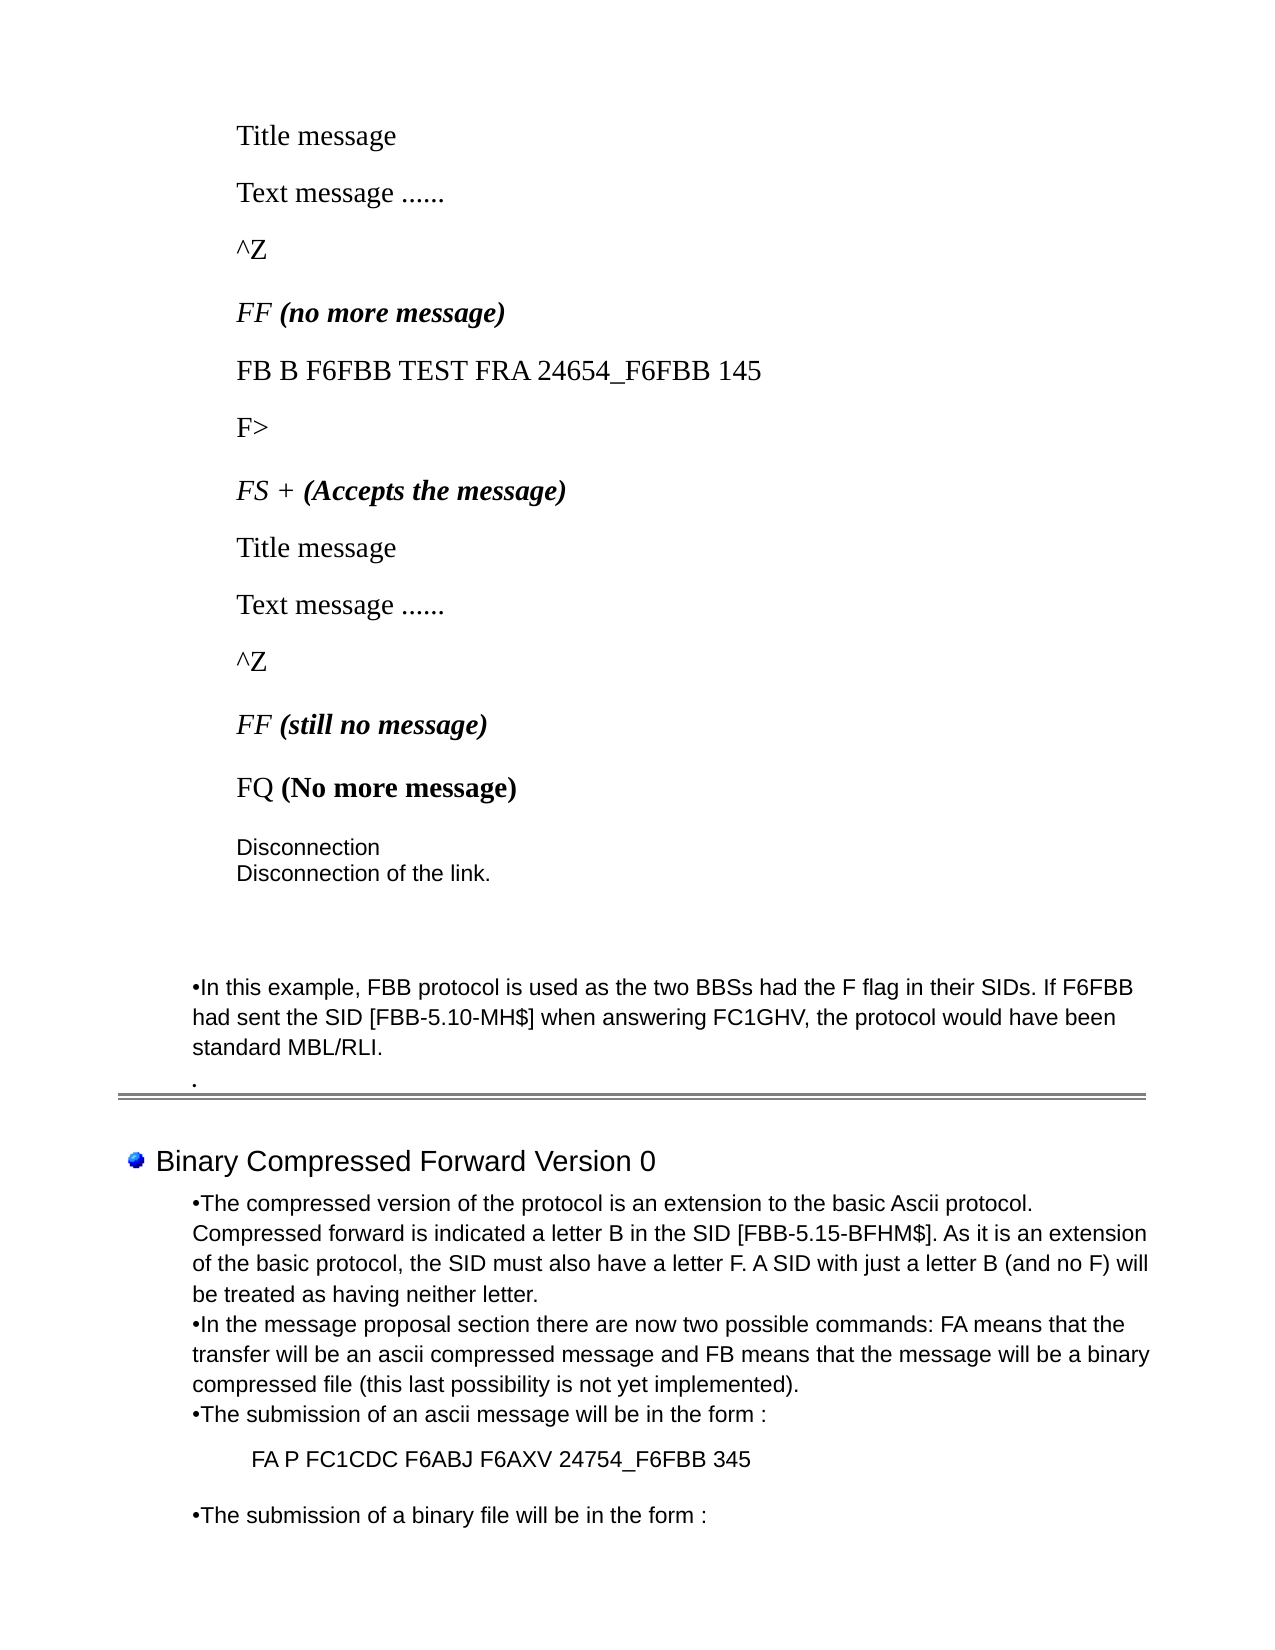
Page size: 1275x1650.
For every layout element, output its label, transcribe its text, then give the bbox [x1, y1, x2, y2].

picture [126, 1149, 148, 1172]
list The compressed version of the protocol is an extension to the basic Ascii protocol. Compressed forward is indicated a letter B in the SID [FBB-5.15-BFHM$]. As it is an extension of the basic protocol, the SID must also have a letter F. A SID with just a letter B (and no F) will be treated as having neither letter. [118, 1190, 1157, 1307]
text Disconnection Disconnection of the link. [236, 833, 1039, 886]
text FF (still no message) [236, 707, 1039, 741]
list FA P FC1CDC F6ABJ F6AXV 24754_F6FBB 345 [177, 1446, 1098, 1472]
text Title message [236, 530, 1039, 564]
text FB B F6FBB TEST FRA 24654_F6FBB 145 [236, 353, 1039, 386]
text FS + (Accepts the message) [236, 473, 1039, 506]
text Text message ...... [236, 175, 1039, 209]
text ^Z [236, 644, 1039, 678]
text FF (no more message) [236, 296, 1039, 329]
text Title message [236, 118, 1039, 152]
list In this example, FBB protocol is used as the two BBSs had the F flag in their SIDs. If F6FBB had sent the SID [FBB-5.10-MH$] when answering FC1GHV, the protocol would have been standard MBL/RLI. [118, 974, 1157, 1061]
text FQ (No more message) [236, 771, 1039, 804]
subtitle Binary Compressed Forward Version 0 [118, 1144, 1157, 1177]
text ^Z [236, 232, 1039, 266]
text Text message ...... [236, 587, 1039, 621]
text F> [236, 410, 1039, 443]
list The submission of a binary file will be in the form : [118, 1502, 1157, 1528]
list The submission of an ascii message will be in the form : [118, 1401, 1157, 1428]
list In the message proposal section there are now two possible commands: FA means that the transfer will be an ascii compressed message and FB means that the message will be a binary compressed file (this last possibility is not yet implemented). [118, 1311, 1157, 1397]
